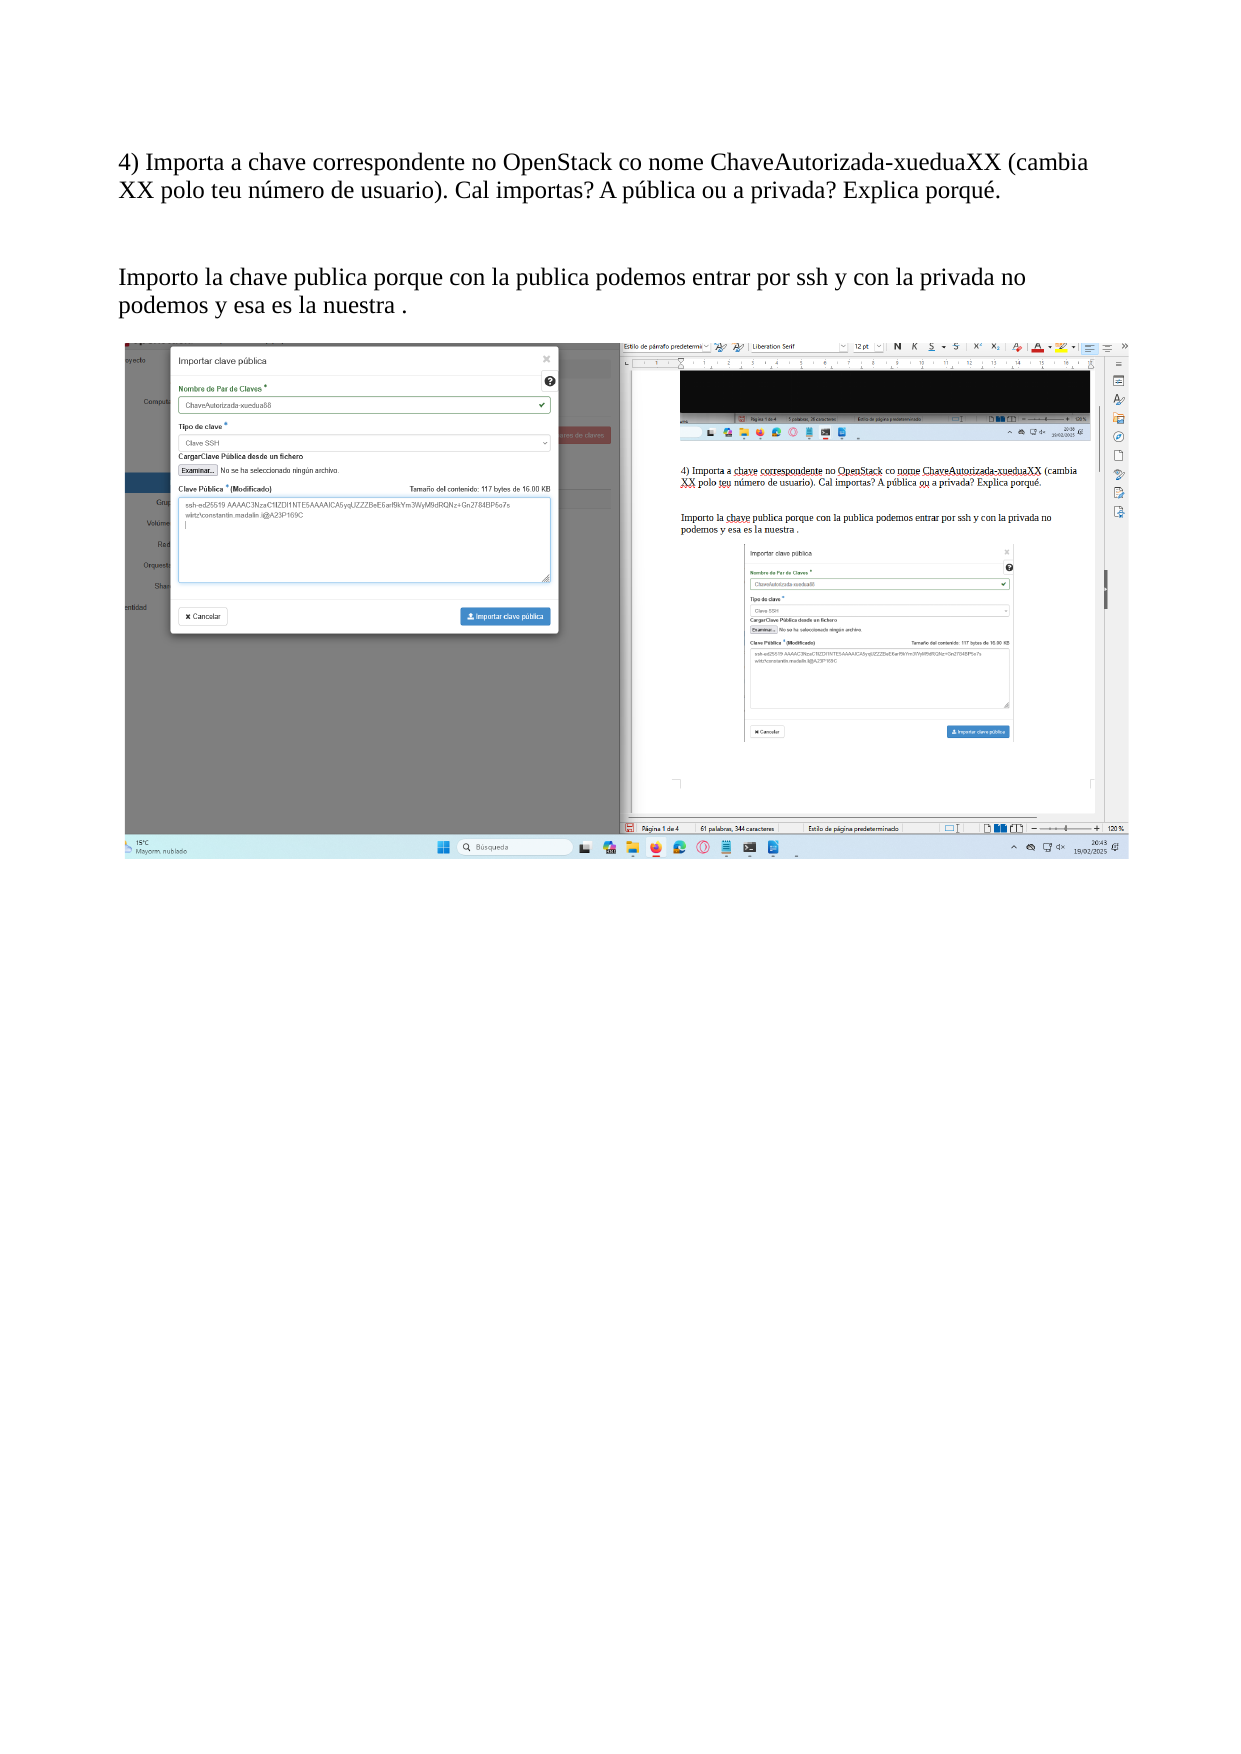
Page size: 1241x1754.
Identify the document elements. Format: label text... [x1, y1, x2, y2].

picture [124, 343, 1129, 859]
text Importo la chave publica porque con la publica podemos entrar por ssh y con la privada no podemos y esa es la nuestra . [118, 262, 1122, 319]
text 4) Importa a chave correspondente no OpenStack co nome ChaveAutorizada-xueduaXX (cambia XX polo teu número de usuario). Cal importas? A pública ou a privada? Explica porqué. [118, 147, 1122, 204]
